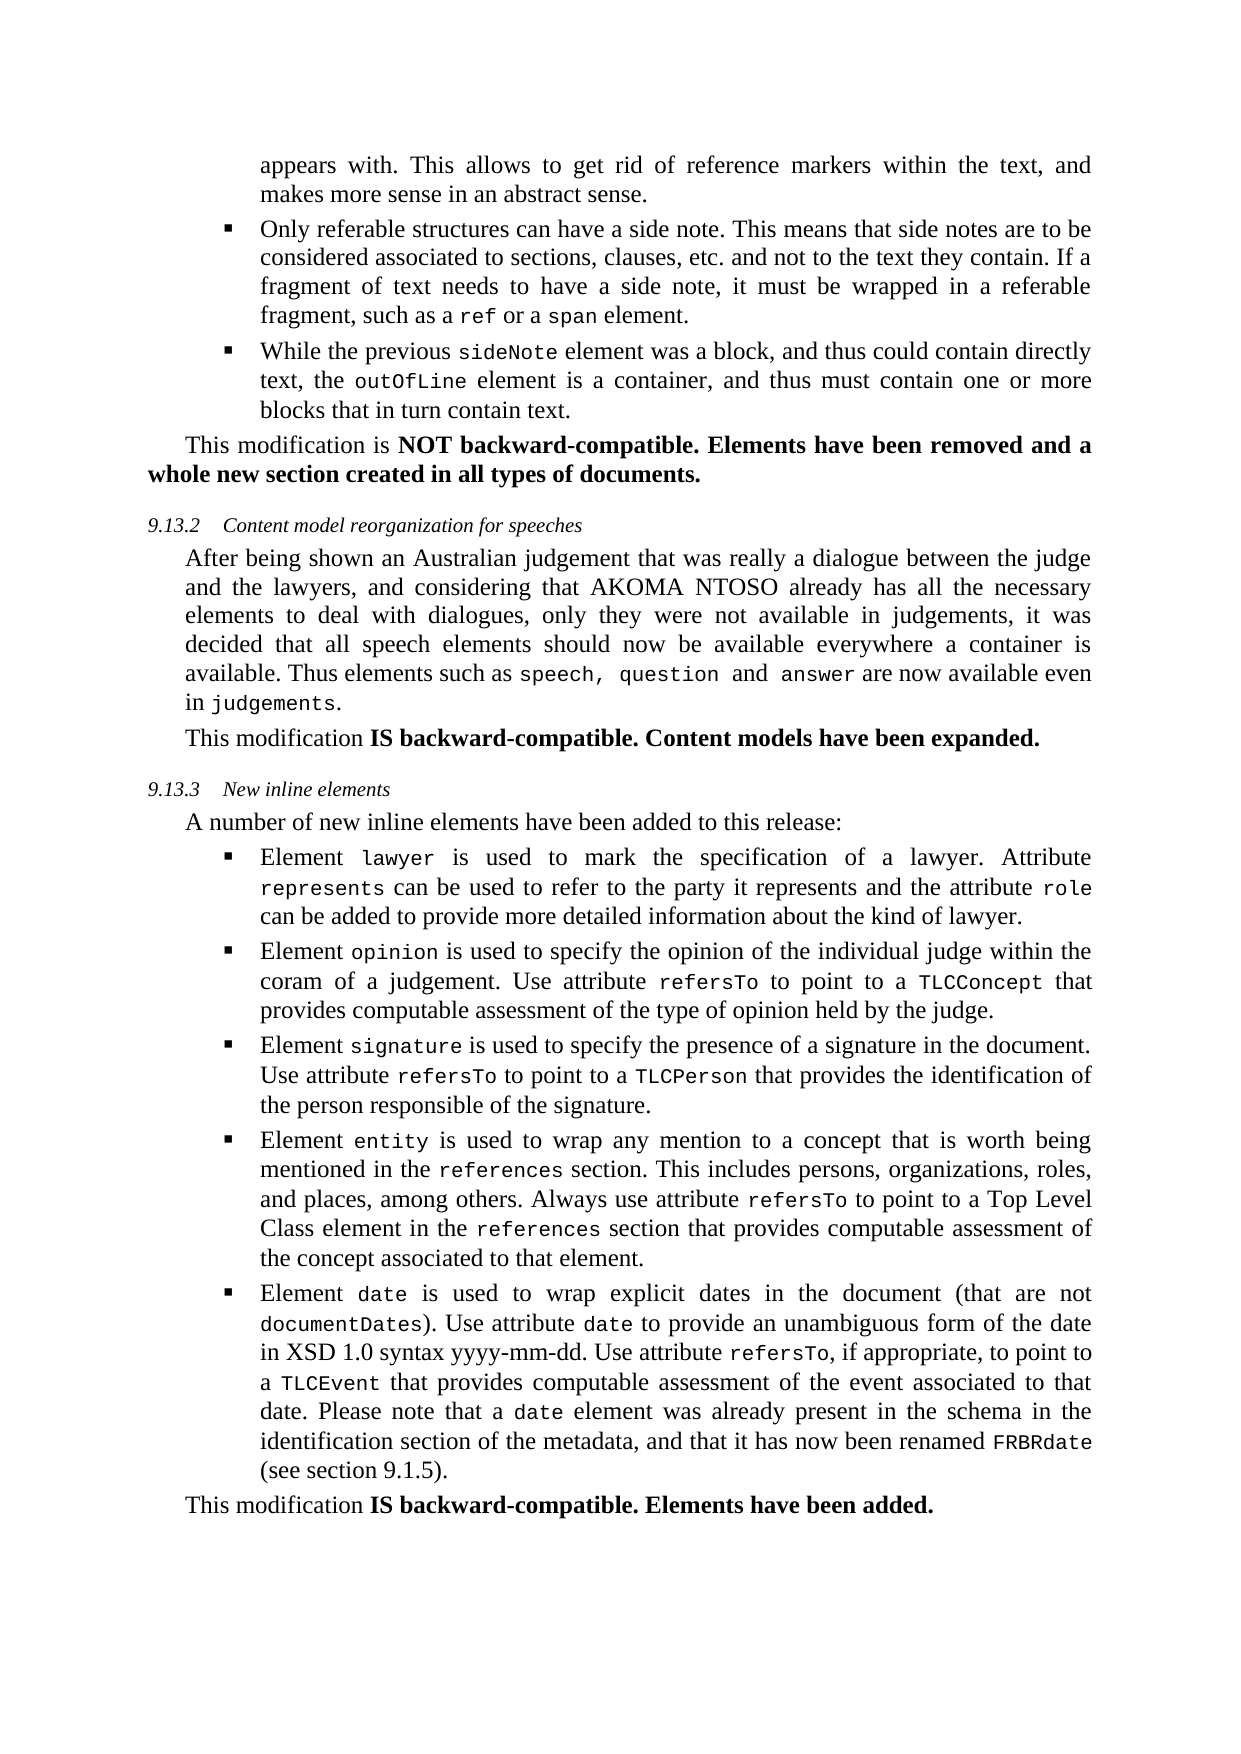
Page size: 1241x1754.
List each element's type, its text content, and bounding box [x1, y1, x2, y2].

subtitle New inline elements [148, 777, 1092, 801]
list Element entity is used to wrap any mention to a concept that is worth being mentioned in the references section. This includes persons, organizations, roles, and places, among others. Always use attribute refersTo to point to a Top Level Class element in the references section that provides computable assessment of the concept associated to that element. [222, 1125, 1092, 1272]
list While the previous sideNote element was a block, and thus could contain directly text, the outOfLine element is a container, and thus must contain one or more blocks that in turn contain text. [222, 336, 1092, 424]
text After being shown an Australian judgement that was really a dialogue between the judge and the lawyers, and considering that AKOMA NTOSO already has all the necessary elements to deal with dialogues, only they were not available in judgements, it was decided that all speech elements should now be available everywhere a container is available. Thus elements such as speech, question and answer are now available even in judgements. [185, 543, 1092, 717]
list Element signature is used to specify the presence of a signature in the document. Use attribute refersTo to point to a TLCPerson that provides the identification of the person responsible of the signature. [222, 1031, 1092, 1118]
list Only referable structures can have a side note. This means that side notes are to be considered associated to sections, clauses, etc. and not to the text they contain. If a fragment of text needs to have a side note, it must be wrapped in a referable fragment, such as a ref or a span element. [222, 214, 1092, 329]
list Element lawyer is used to mark the specification of a lawyer. Attribute represents can be used to refer to the party it represents and the attribute role can be added to provide more detailed information about the kind of lawyer. [222, 842, 1092, 930]
list Element date is used to wrap explicit dates in the document (that are not documentDates). Use attribute date to provide an unambiguous form of the date in XSD 1.0 syntax yyyy-mm-dd. Use attribute refersTo, if appropriate, to point to a TLCEvent that provides computable assessment of the event associated to that date. Please note that a date element was already present in the schema in the identification section of the metadata, and that it has now been renamed FRBRdate (see section 9.1.5). [222, 1278, 1092, 1484]
list appears with. This allows to get rid of reference markers within the text, and makes more sense in an abstract sense. [222, 150, 1092, 207]
text This modification IS backward-compatible. Content models have been expanded. [148, 723, 1092, 752]
text This modification IS backward-compatible. Elements have been added. [148, 1491, 1092, 1519]
list Element opinion is used to specify the opinion of the individual judge within the coram of a judgement. Use attribute refersTo to point to a TLCConcept that provides computable assessment of the type of opinion held by the judge. [222, 936, 1092, 1024]
text A number of new inline elements have been added to this release: [148, 807, 1092, 836]
text This modification is NOT backward-compatible. Elements have been removed and a whole new section created in all types of documents. [148, 430, 1092, 487]
subtitle Content model reorganization for speeches [148, 512, 1092, 537]
